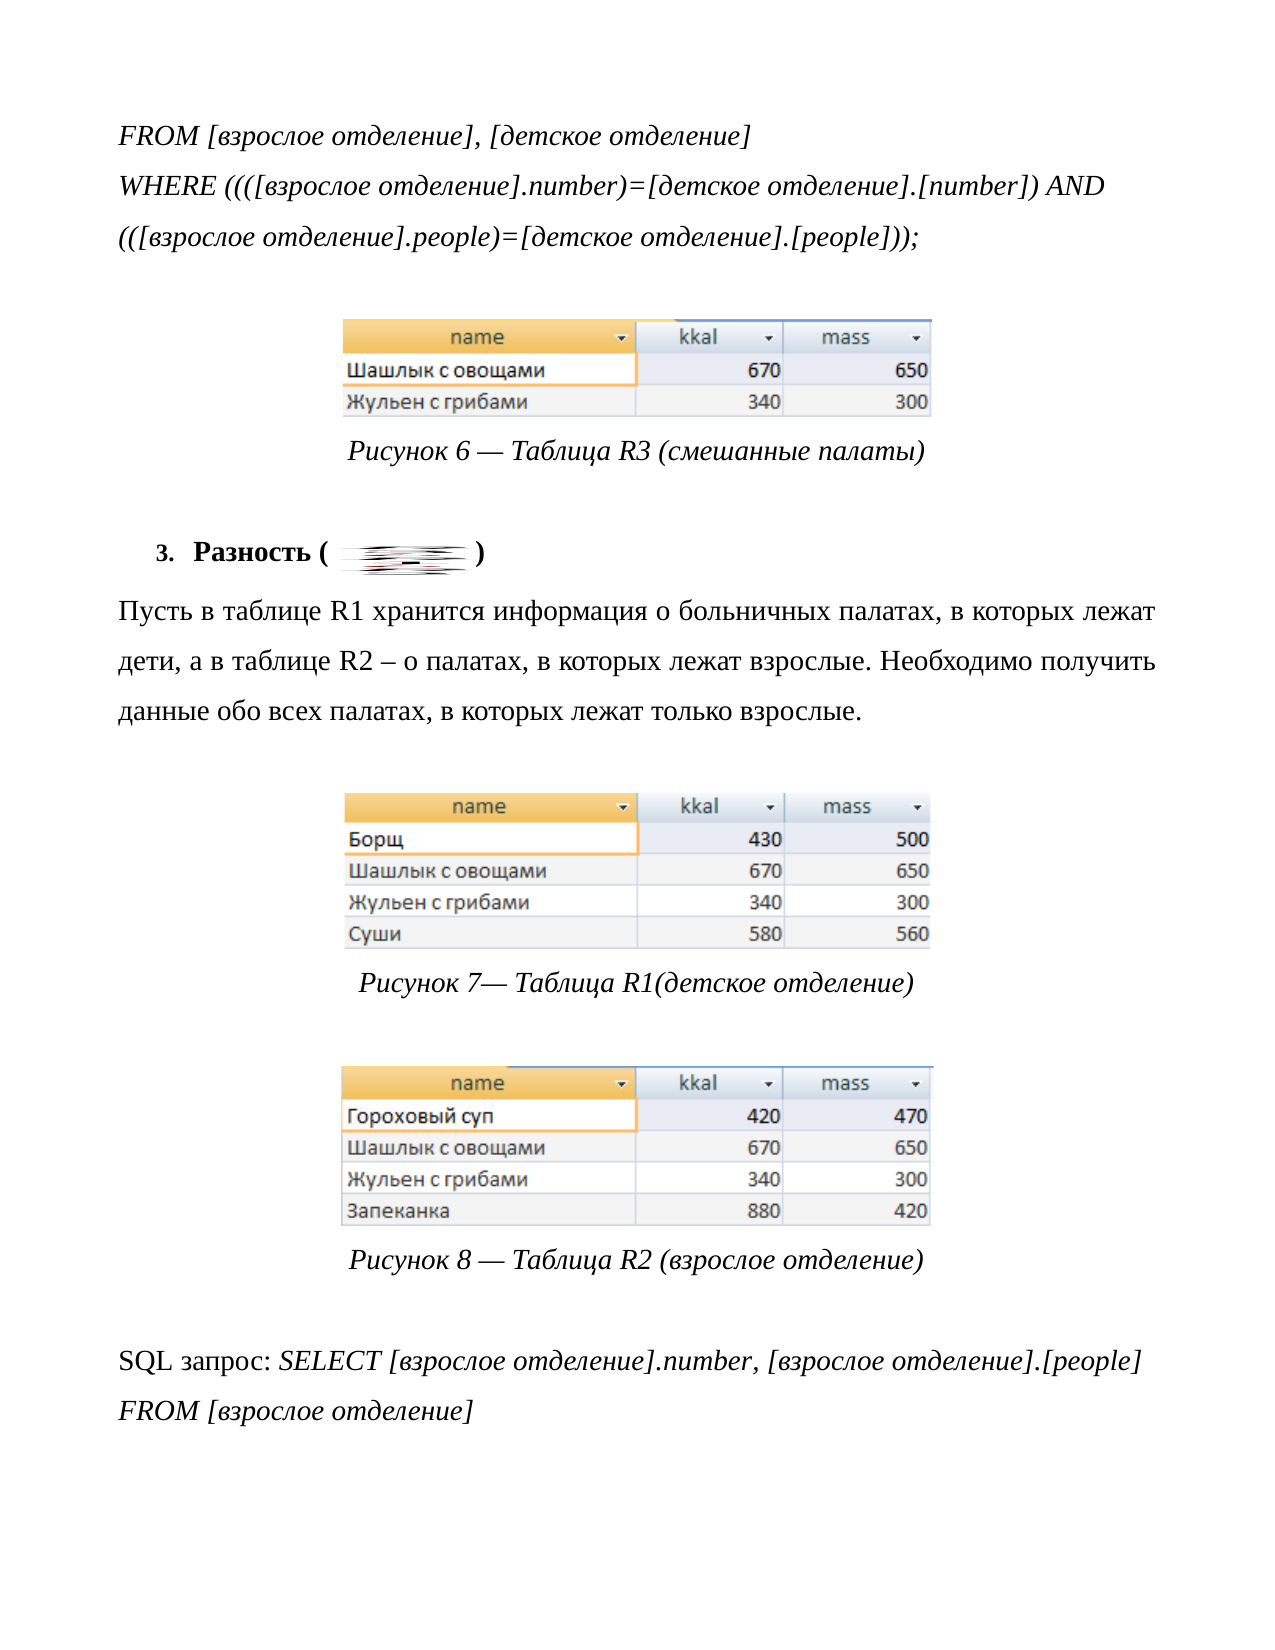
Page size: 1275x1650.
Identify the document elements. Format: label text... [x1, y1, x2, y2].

text WHERE ((([взрослое отделение].number)=[детское отделение].[number]) AND (([взрослое отделение].people)=[детское отделение].[people])); [118, 168, 1157, 252]
text SQL запрос: SELECT [взрослое отделение].number, [взрослое отделение].[people] [118, 1343, 1157, 1376]
text Рисунок 7— Таблица R1(детское отделение) [118, 794, 1157, 999]
text Рисунок 6 — Таблица R3 (смешанные палаты) [118, 319, 1157, 467]
list Разность () [156, 534, 1157, 576]
text FROM [взрослое отделение], [детское отделение] [118, 118, 1157, 152]
text Пусть в таблице R1 хранится информация о больничных палатах, в которых лежат дети, а в таблице R2 – о палатах, в которых лежат взрослые. Необходимо получить данные обо всех палатах, в которых лежат только взрослые. [118, 593, 1157, 727]
text Рисунок 8 — Таблица R2 (взрослое отделение) [118, 1066, 1157, 1276]
text FROM [взрослое отделение] [118, 1393, 1157, 1427]
